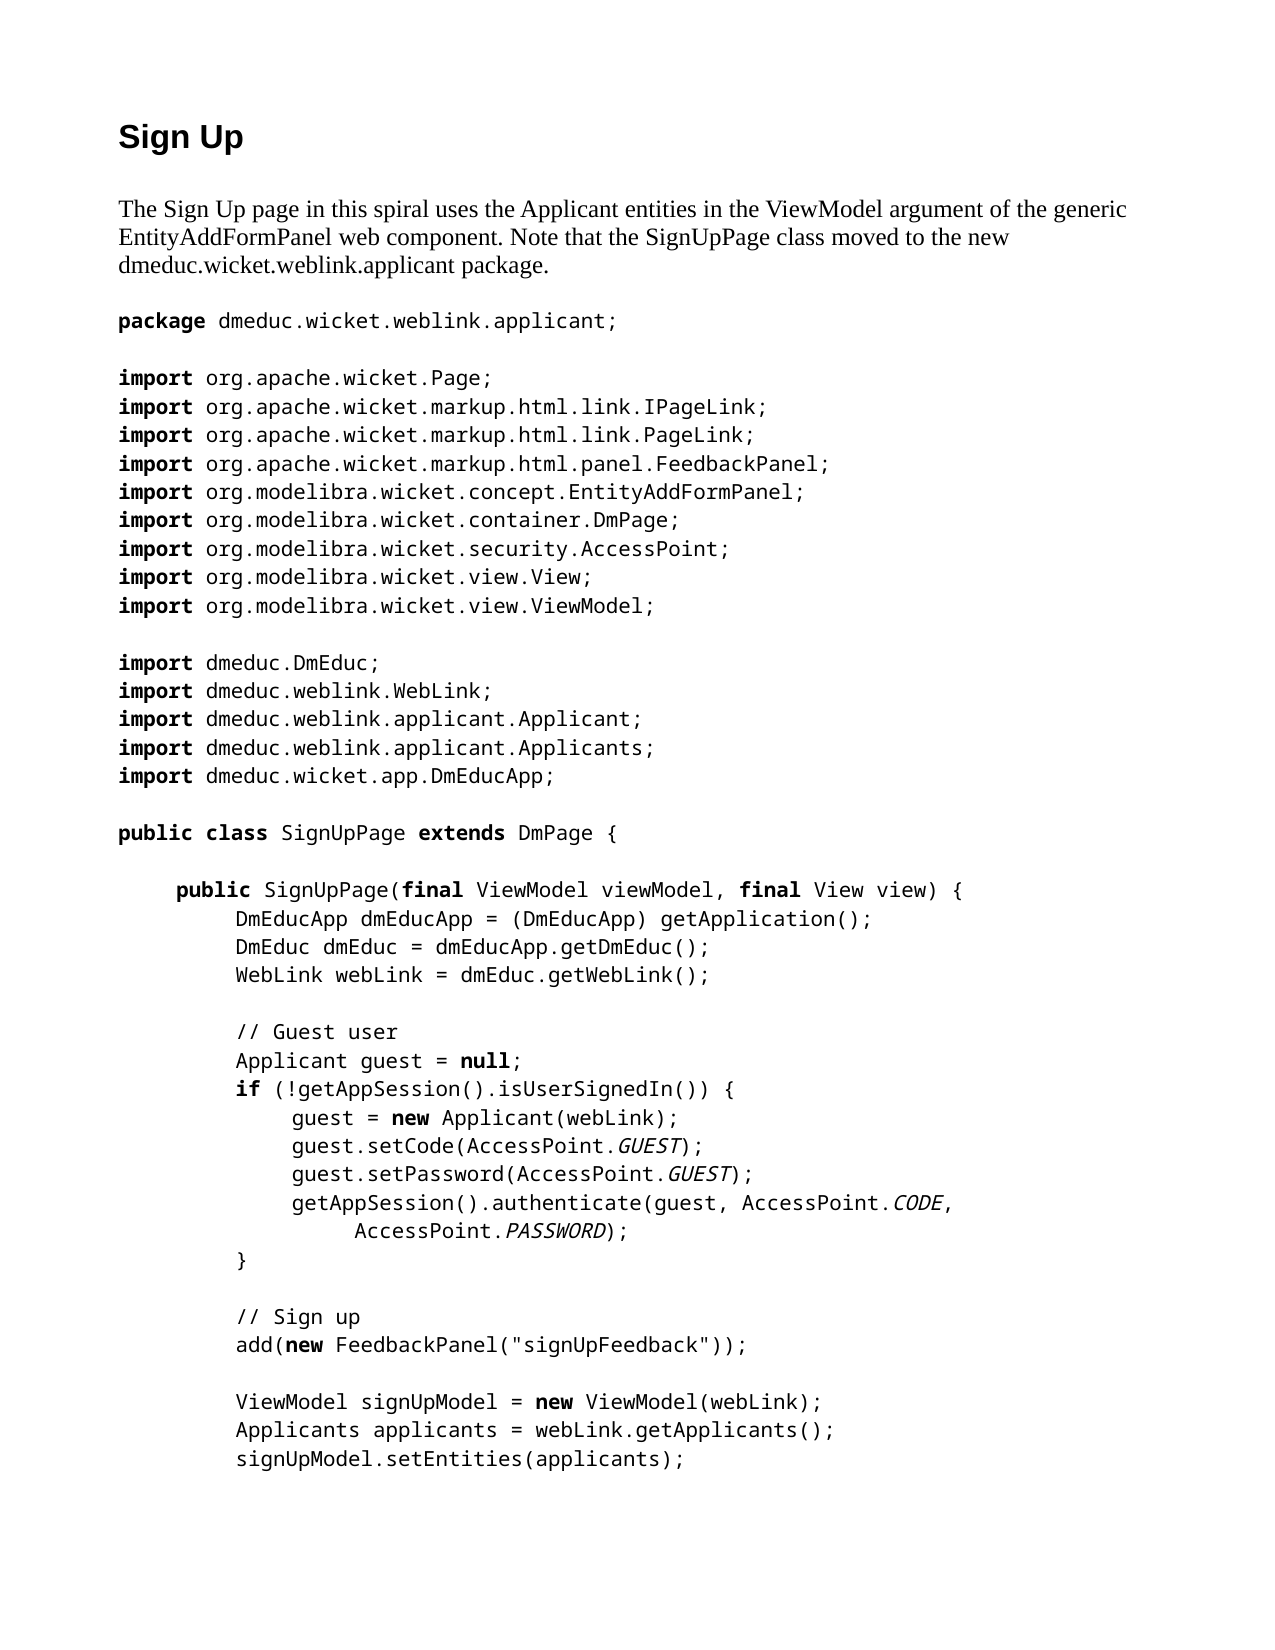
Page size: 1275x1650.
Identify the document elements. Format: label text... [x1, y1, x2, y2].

text WebLink webLink = dmEduc.getWebLink(); [118, 961, 1157, 989]
text DmEduc dmEduc = dmEducApp.getDmEduc(); [118, 932, 1157, 961]
text guest = new Applicant(webLink); [118, 1103, 1157, 1131]
text import dmeduc.DmEduc; [118, 648, 1157, 676]
subtitle Sign Up [118, 118, 1157, 155]
text import dmeduc.weblink.WebLink; [118, 676, 1157, 704]
text } [118, 1245, 1157, 1273]
text ViewModel signUpModel = new ViewModel(webLink); [118, 1387, 1157, 1416]
text import org.modelibra.wicket.container.DmPage; [118, 506, 1157, 534]
text import org.modelibra.wicket.view.ViewModel; [118, 591, 1157, 619]
text getAppSession().authenticate(guest, AccessPoint.CODE, [118, 1188, 1157, 1216]
text import org.modelibra.wicket.view.View; [118, 562, 1157, 591]
text // Sign up [118, 1302, 1157, 1330]
text import org.apache.wicket.markup.html.panel.FeedbackPanel; [118, 449, 1157, 477]
text guest.setCode(AccessPoint.GUEST); [118, 1131, 1157, 1159]
text package dmeduc.wicket.weblink.applicant; [118, 306, 1157, 335]
text import org.apache.wicket.markup.html.link.PageLink; [118, 420, 1157, 449]
text import org.apache.wicket.markup.html.link.IPageLink; [118, 392, 1157, 420]
text import dmeduc.weblink.applicant.Applicant; [118, 704, 1157, 733]
text import dmeduc.weblink.applicant.Applicants; [118, 733, 1157, 761]
text signUpModel.setEntities(applicants); [118, 1444, 1157, 1472]
text import org.modelibra.wicket.concept.EntityAddFormPanel; [118, 477, 1157, 506]
text // Guest user [118, 1017, 1157, 1046]
text import org.apache.wicket.Page; [118, 363, 1157, 392]
text AccessPoint.PASSWORD); [118, 1216, 1157, 1245]
text if (!getAppSession().isUserSignedIn()) { [118, 1074, 1157, 1103]
text import org.modelibra.wicket.security.AccessPoint; [118, 534, 1157, 562]
text Applicants applicants = webLink.getApplicants(); [118, 1416, 1157, 1444]
text DmEducApp dmEducApp = (DmEducApp) getApplication(); [118, 904, 1157, 932]
text Applicant guest = null; [118, 1046, 1157, 1074]
text The Sign Up page in this spiral uses the Applicant entities in the ViewModel argument of the generic EntityAddFormPanel web component. Note that the SignUpPage class moved to the new dmeduc.wicket.weblink.applicant package. [118, 196, 1157, 279]
text add(new FeedbackPanel("signUpFeedback")); [118, 1330, 1157, 1359]
text guest.setPassword(AccessPoint.GUEST); [118, 1159, 1157, 1188]
text public SignUpPage(final ViewModel viewModel, final View view) { [118, 875, 1157, 904]
text import dmeduc.wicket.app.DmEducApp; [118, 761, 1157, 790]
text public class SignUpPage extends DmPage { [118, 818, 1157, 847]
